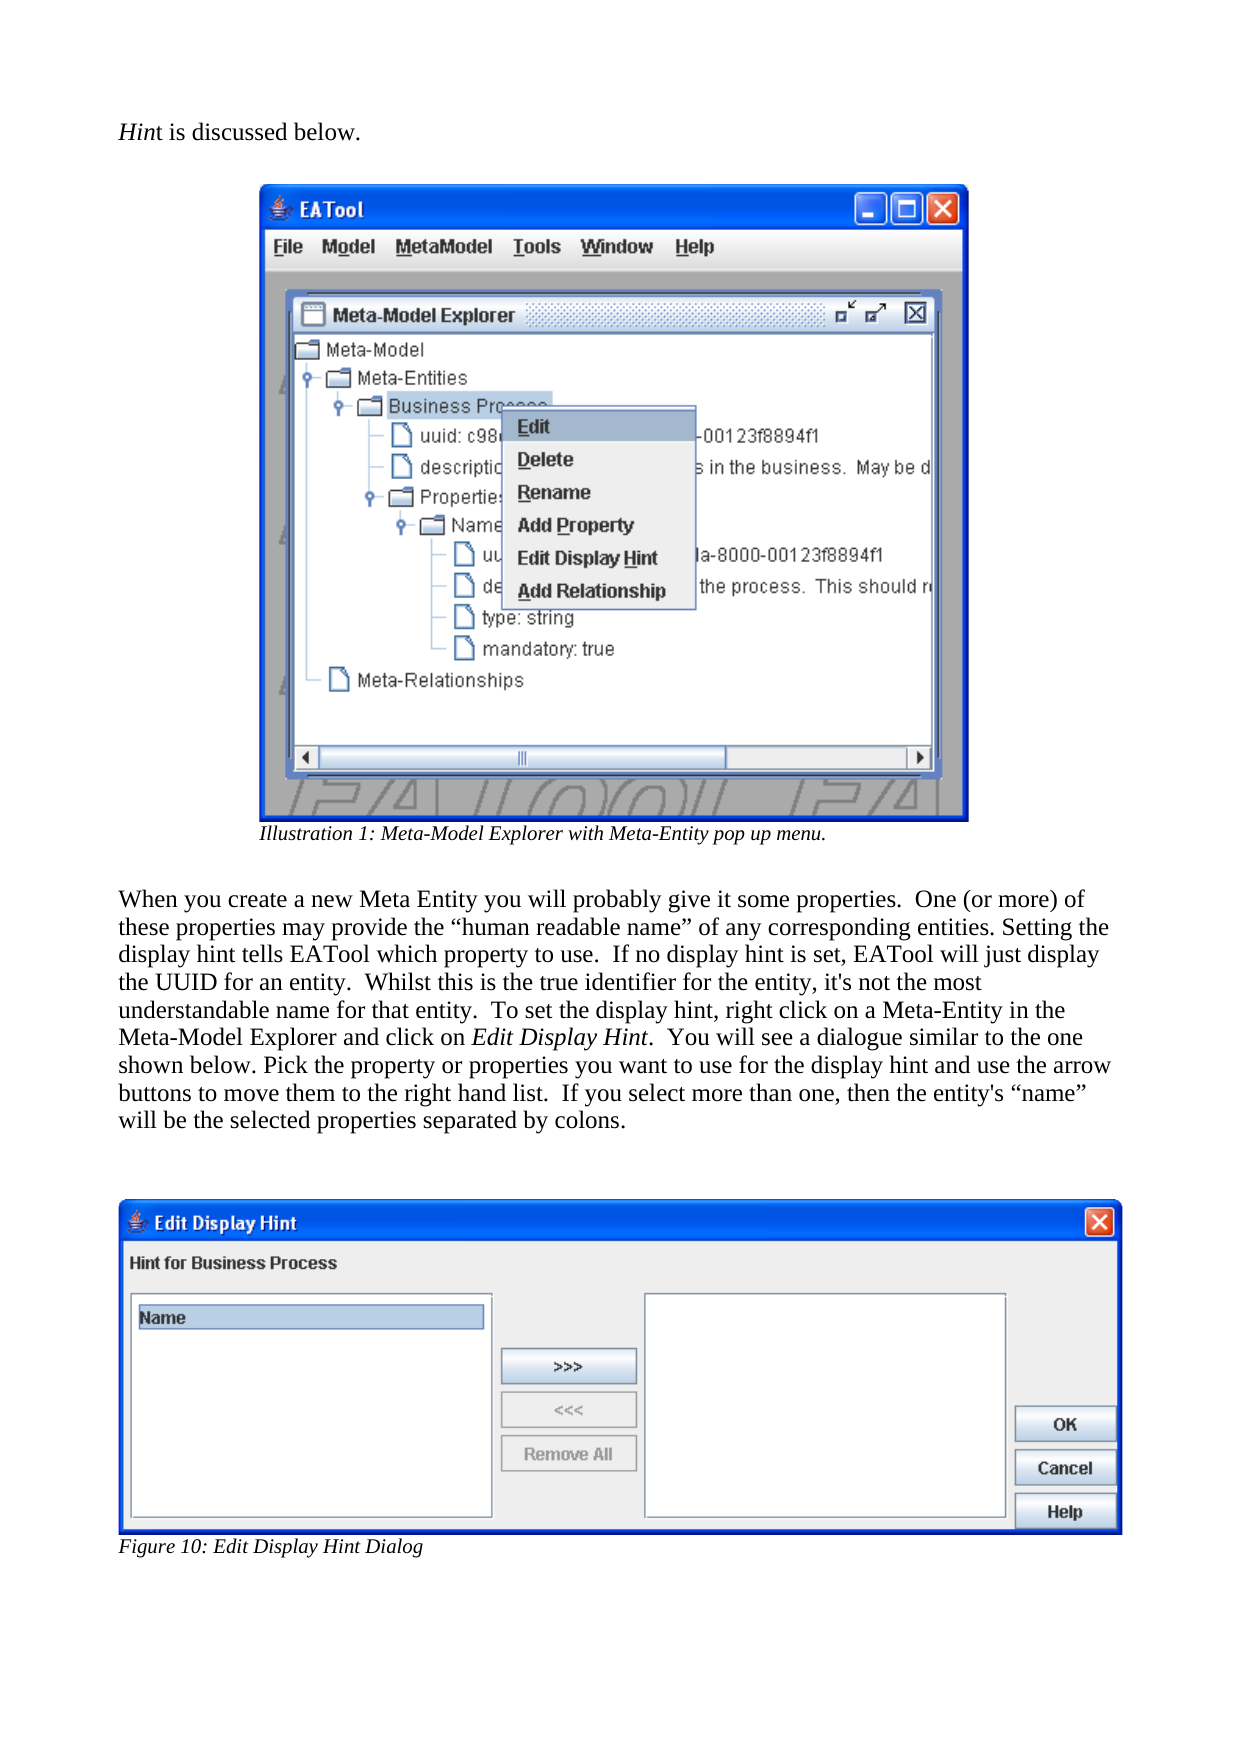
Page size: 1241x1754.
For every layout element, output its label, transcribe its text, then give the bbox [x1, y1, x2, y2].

text Illustration 1: Meta-Model Explorer with Meta-Entity pop up menu. [259, 822, 968, 845]
text When you create a new Meta Entity you will probably give it some properties. One (or more) of these properties may provide the “human readable name” of any corresponding entities. Setting the display hint tells EATool which property to use. If no display hint is set, EATool will just display the UUID for an entity. Whilst this is the true identifier for the entity, it's not the most understandable name for that entity. To set the display hint, right click on a Meta-Entity in the Meta-Model Explorer and click on Edit Display Hint. You will see a dialogue similar to the one shown below. Pick the property or properties you want to use for the display hint and use the arrow buttons to move them to the right hand list. If you select more than one, then the entity's “name” will be the selected properties separated by colons. [118, 885, 1122, 1134]
picture [259, 184, 969, 822]
picture [118, 1199, 1123, 1535]
text Hint is discussed below. [118, 118, 1122, 146]
text Figure 10: Edit Display Hint Dialog [118, 1535, 1122, 1558]
